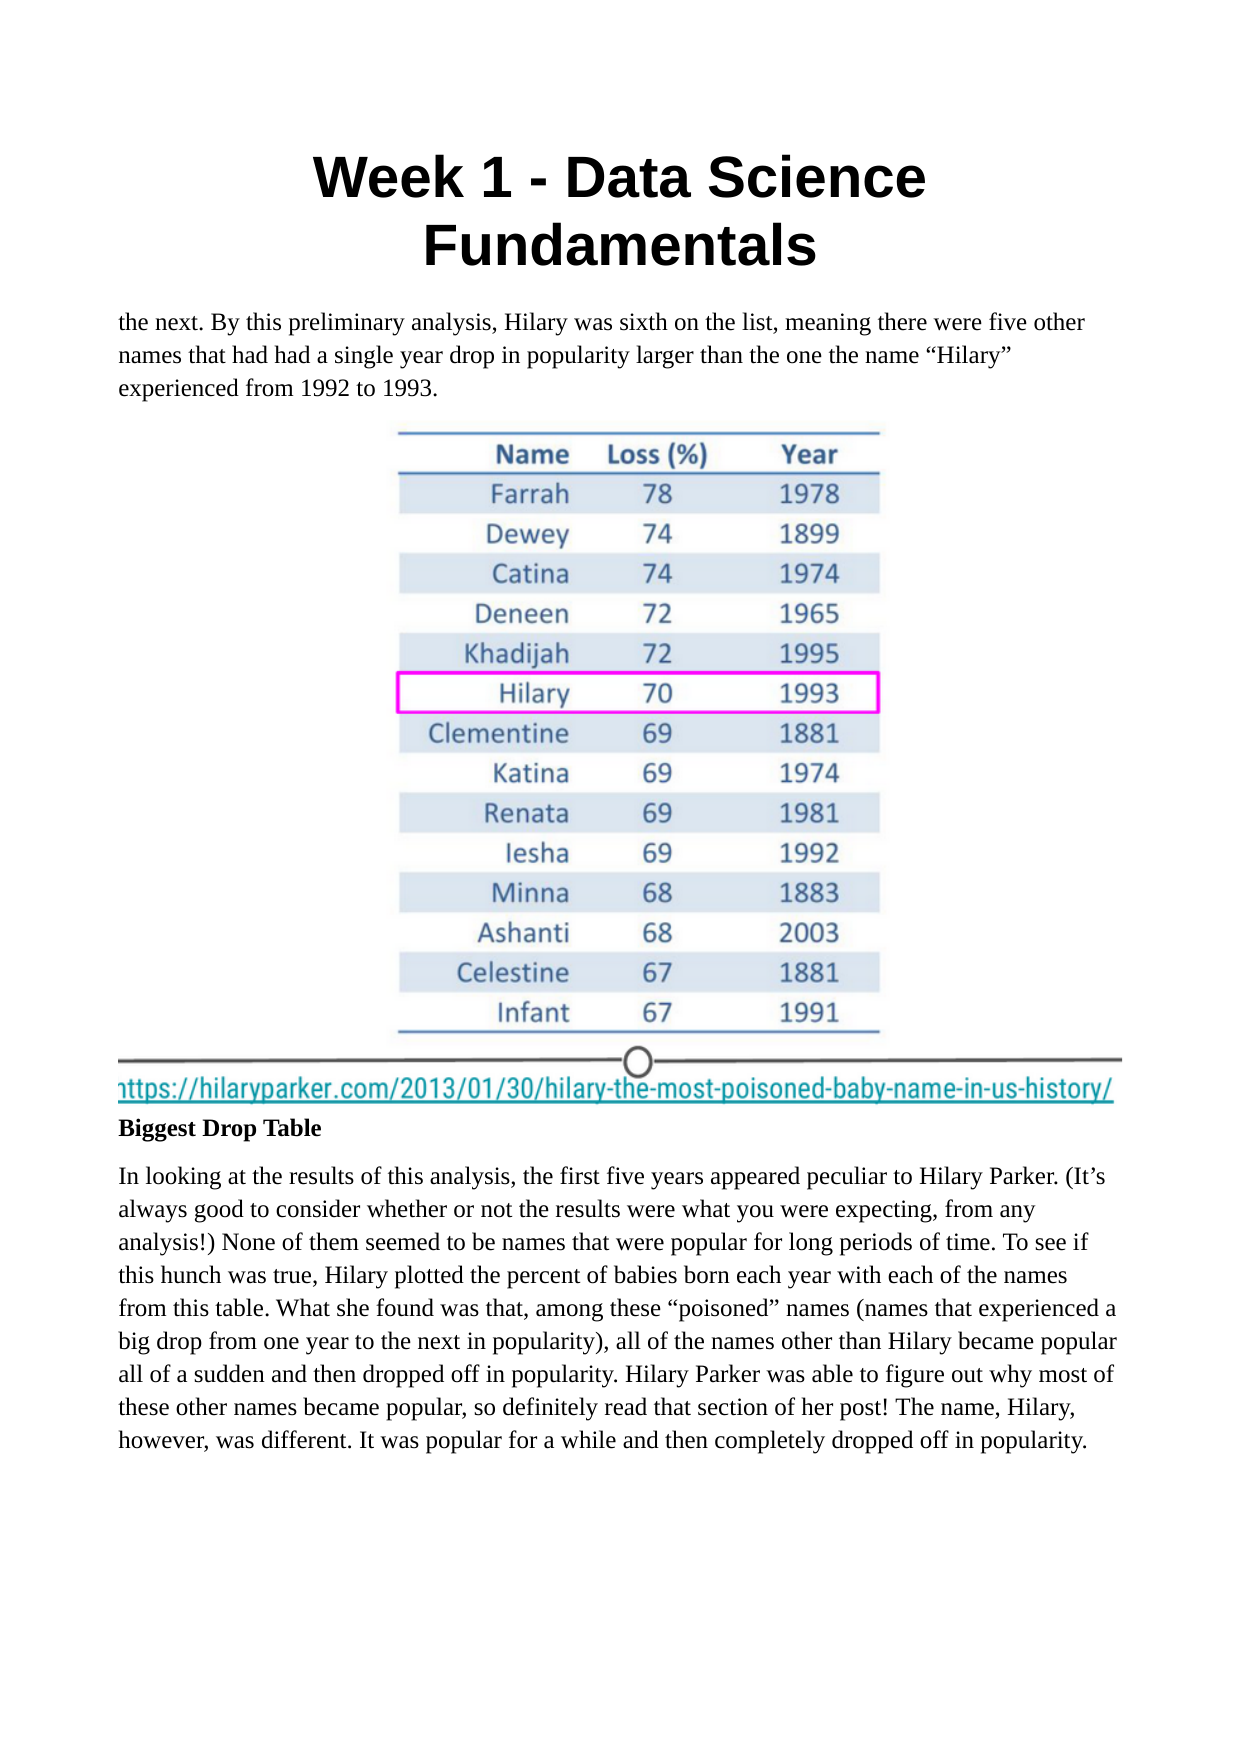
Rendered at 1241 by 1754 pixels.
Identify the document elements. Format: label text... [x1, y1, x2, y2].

text the next. By this preliminary analysis, Hilary was sixth on the list, meaning there were five other names that had had a single year drop in popularity larger than the one the name “Hilary” experienced from 1992 to 1993. [118, 307, 1122, 402]
picture [118, 420, 1123, 1109]
text Biggest Drop Table [118, 1109, 1122, 1142]
text In looking at the results of this analysis, the first five years appeared peculiar to Hilary Parker. (It’s always good to consider whether or not the results were what you were expecting, from any analysis!) None of them seemed to be names that were popular for long periods of time. To see if this hunch was true, Hilary plotted the percent of babies born each year with each of the names from this table. What she found was that, among these “poisoned” names (names that experienced a big drop from one year to the next in popularity), all of the names other than Hilary became popular all of a sudden and then dropped off in popularity. Hilary Parker was able to figure out why most of these other names became popular, so definitely read that section of her post! The name, Hilary, however, was different. It was popular for a while and then completely dropped off in popularity. [118, 1161, 1122, 1454]
